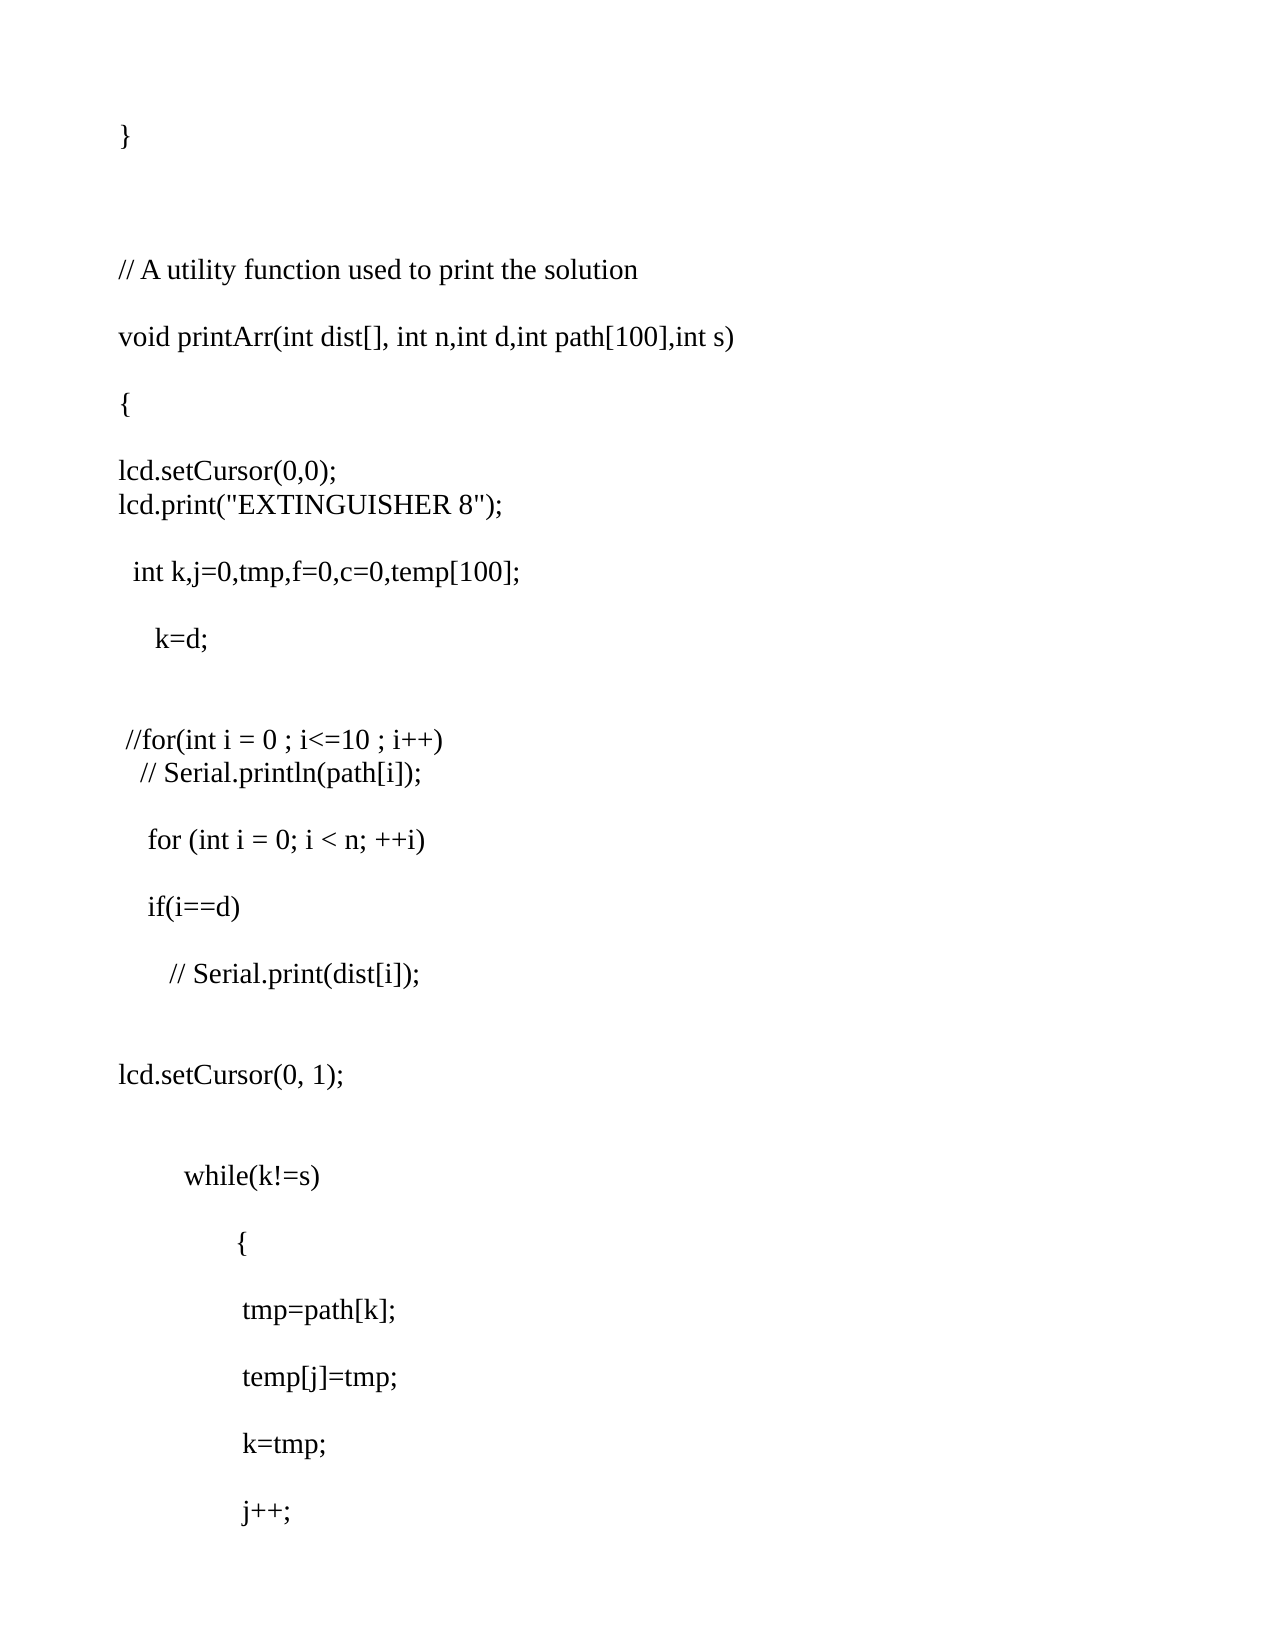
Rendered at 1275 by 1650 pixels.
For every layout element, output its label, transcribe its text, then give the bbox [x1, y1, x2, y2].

text while(k!=s) [118, 1158, 1157, 1191]
text j++; [118, 1493, 1157, 1527]
text k=tmp; [118, 1426, 1157, 1460]
text temp[j]=tmp; [118, 1359, 1157, 1393]
text // A utility function used to print the solution [118, 252, 1157, 286]
text void printArr(int dist[], int n,int d,int path[100],int s) [118, 319, 1157, 353]
text k=d; [118, 621, 1157, 655]
text } [118, 118, 1157, 152]
text if(i==d) [118, 889, 1157, 923]
text int k,j=0,tmp,f=0,c=0,temp[100]; [118, 554, 1157, 588]
text // Serial.println(path[i]); [118, 755, 1157, 789]
text //for(int i = 0 ; i<=10 ; i++) [118, 722, 1157, 755]
text for (int i = 0; i < n; ++i) [118, 822, 1157, 856]
text lcd.print("EXTINGUISHER 8"); [118, 487, 1157, 521]
text // Serial.print(dist[i]); [118, 957, 1157, 990]
text lcd.setCursor(0, 1); [118, 1057, 1157, 1091]
text { [118, 386, 1157, 420]
text { [118, 1225, 1157, 1258]
text tmp=path[k]; [118, 1292, 1157, 1326]
text lcd.setCursor(0,0); [118, 453, 1157, 487]
